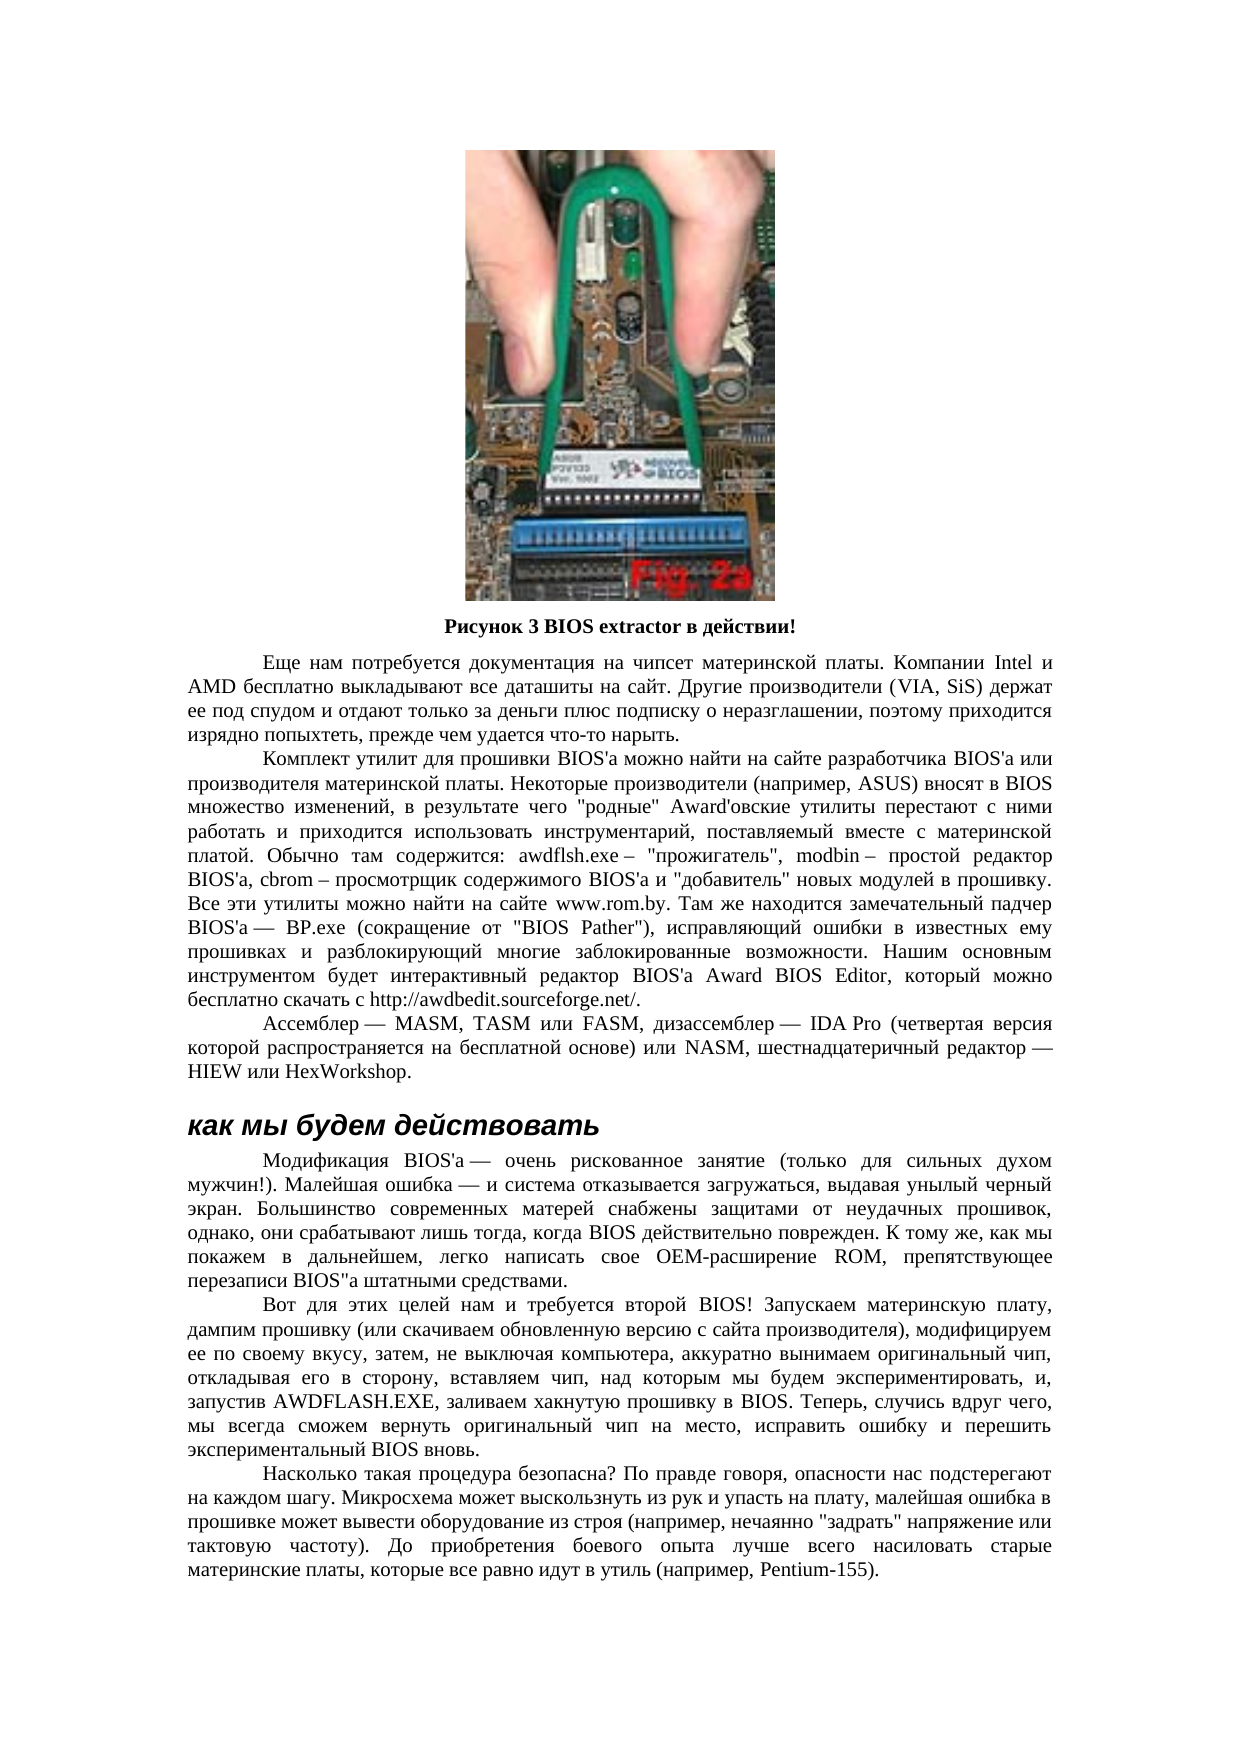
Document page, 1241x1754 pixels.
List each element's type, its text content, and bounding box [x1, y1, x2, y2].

text Вот для этих целей нам и требуется второй BIOS! Запускаем материнскую плату, дампим прошивку (или скачиваем обновленную версию с сайта производителя), модифицируем ее по своему вкусу, затем, не выключая компьютера, аккуратно вынимаем оригинальный чип, откладывая его в сторону, вставляем чип, над которым мы будем экспериментировать, и, запустив AWDFLASH.EXE, заливаем хакнутую прошивку в BIOS. Теперь, случись вдруг чего, мы всегда сможем вернуть оригинальный чип на место, исправить ошибку и перешить экспериментальный BIOS вновь. [187, 1292, 1053, 1461]
subtitle как мы будем действовать [187, 1108, 1053, 1142]
text Еще нам потребуется документация на чипсет материнской платы. Компании Intel и AMD бесплатно выкладывают все даташиты на сайт. Другие производители (VIA, SiS) держат ее под спудом и отдают только за деньги плюс подписку о неразглашении, поэтому приходится изрядно попыхтеть, прежде чем удается что-то нарыть. [187, 650, 1053, 746]
text Модификация BIOS'а — очень рискованное занятие (только для сильных духом мужчин!). Малейшая ошибка — и система отказывается загружаться, выдавая унылый черный экран. Большинство современных матерей снабжены защитами от неудачных прошивок, однако, они срабатывают лишь тогда, когда BIOS действительно поврежден. К тому же, как мы покажем в дальнейшем, легко написать свое OEM-расширение ROM, препятствующее перезаписи BIOS"а штатными средствами. [187, 1148, 1053, 1292]
text Рисунок 3 BIOS extractor в действии! [187, 613, 1053, 638]
text Ассемблер — MASM, TASM или FASM, дизассемблер — IDA Pro (четвертая версия которой распространяется на бесплатной основе) или NASM, шестнадцатеричный редактор — HIEW или HexWorkshop. [187, 1011, 1053, 1083]
text Комплект утилит для прошивки BIOS'а можно найти на сайте разработчика BIOS'а или производителя материнской платы. Некоторые производители (например, ASUS) вносят в BIOS множество изменений, в результате чего "родные" Award'овские утилиты перестают с ними работать и приходится использовать инструментарий, поставляемый вместе с материнской платой. Обычно там содержится: awdflsh.exe – "прожигатель", modbin – простой редактор BIOS'а, cbrom – просмотрщик содержимого BIOS'а и "добавитель" новых модулей в прошивку. Все эти утилиты можно найти на сайте www.rom.by. Там же находится замечательный падчер BIOS'а — BP.exe (сокращение от "BIOS Pather"), исправляющий ошибки в известных ему прошивках и разблокирующий многие заблокированные возможности. Нашим основным инструментом будет интерактивный редактор BIOS'а Award BIOS Editor, который можно бесплатно скачать с http://awdbedit.sourceforge.net/. [187, 746, 1053, 1011]
text Насколько такая процедура безопасна? По правде говоря, опасности нас подстерегают на каждом шагу. Микросхема может выскользнуть из рук и упасть на плату, малейшая ошибка в прошивке может вывести оборудование из строя (например, нечаянно "задрать" напряжение или тактовую частоту). До приобретения боевого опыта лучше всего насиловать старые материнские платы, которые все равно идут в утиль (например, Pentium-155). [187, 1461, 1053, 1581]
picture [465, 150, 775, 601]
